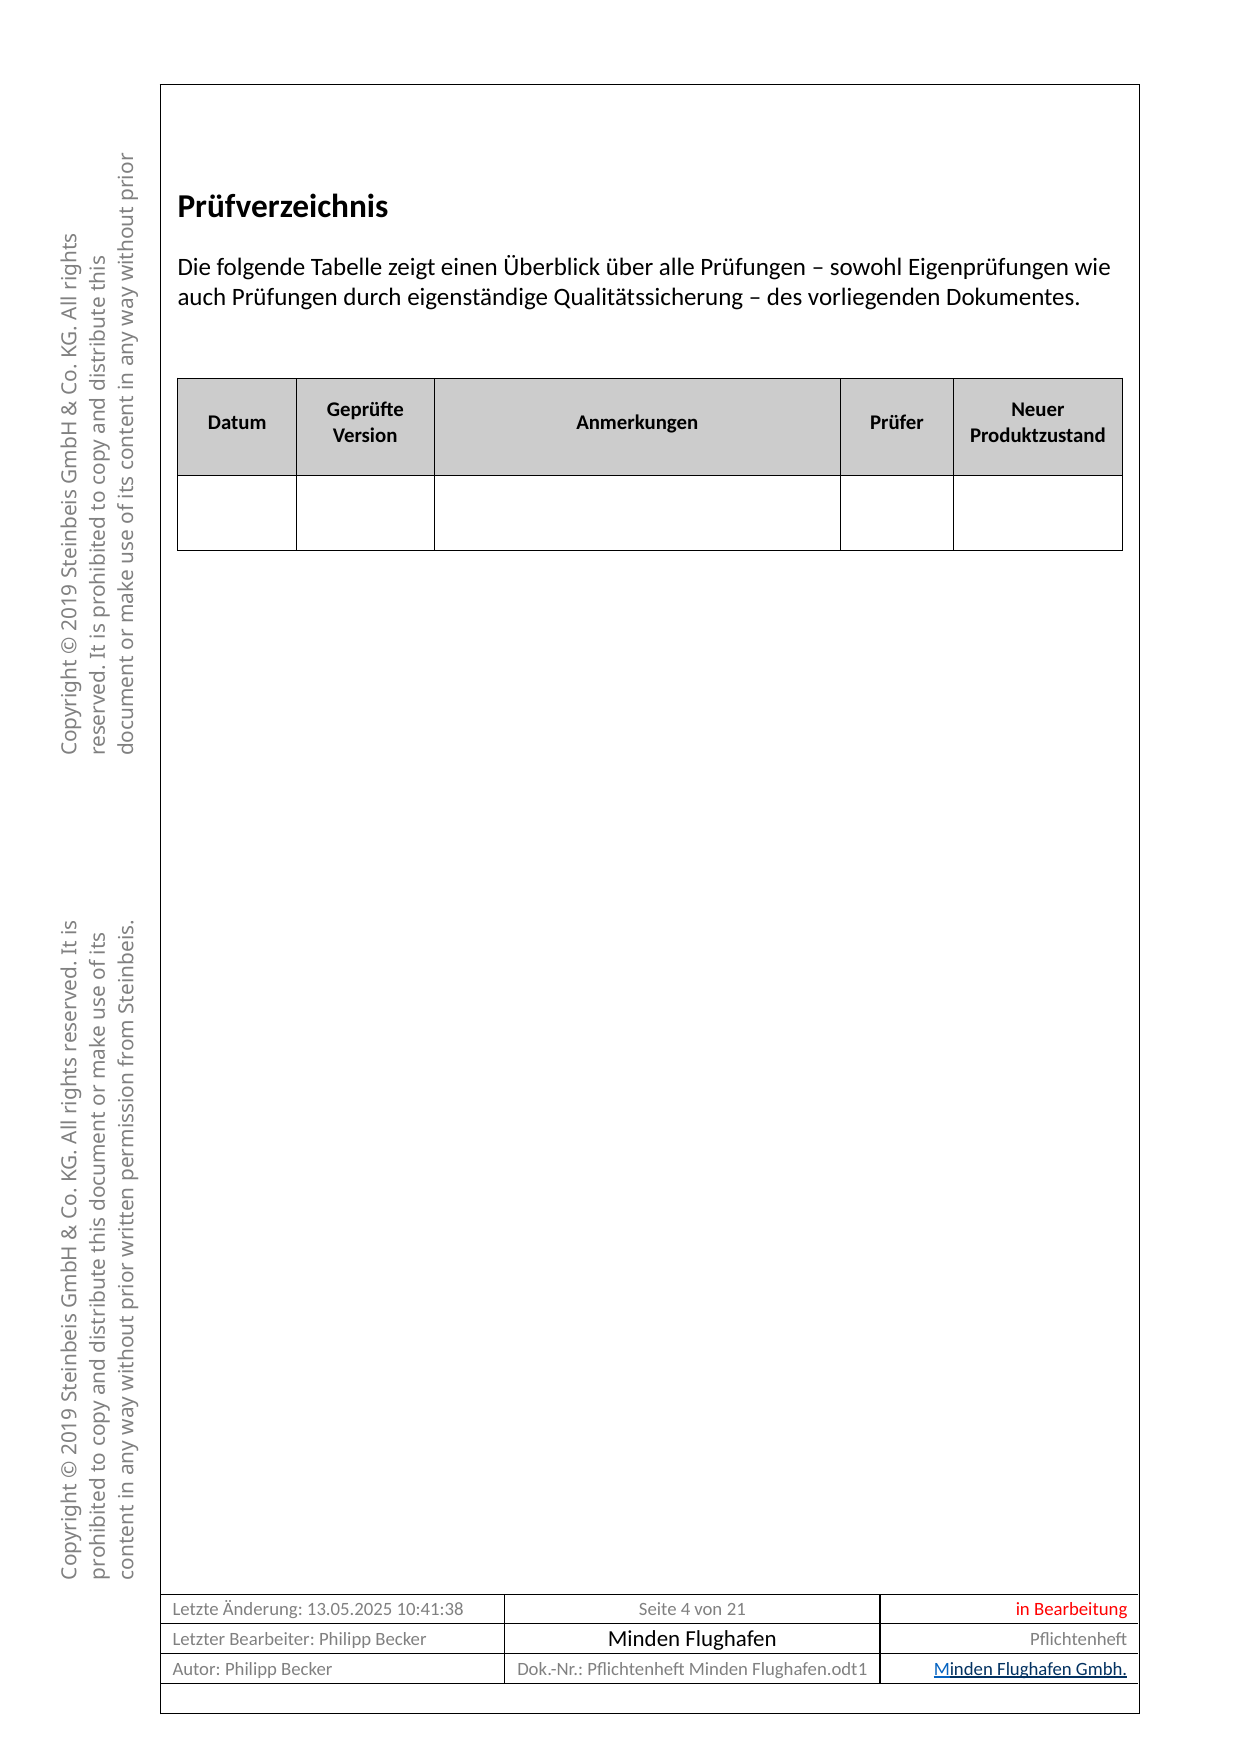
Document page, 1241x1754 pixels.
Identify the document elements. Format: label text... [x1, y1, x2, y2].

table_cell [435, 476, 840, 550]
text Prüfverzeichnis [177, 185, 1122, 226]
table_cell [297, 476, 434, 550]
table_header Anmerkungen [435, 379, 840, 475]
table_header Datum [178, 379, 296, 475]
table_cell [841, 476, 953, 550]
table_header Prüfer [841, 379, 953, 475]
table_cell [178, 476, 296, 550]
table_cell [954, 476, 1122, 550]
text Die folgende Tabelle zeigt einen Überblick über alle Prüfungen – sowohl Eigenprüfungen wie auch Prüfungen durch eigenständige Qualitätssicherung – des vorliegenden Dokumentes. [177, 251, 1122, 312]
table_header Neuer Produktzustand [954, 379, 1122, 475]
table_header Geprüfte Version [297, 379, 434, 475]
